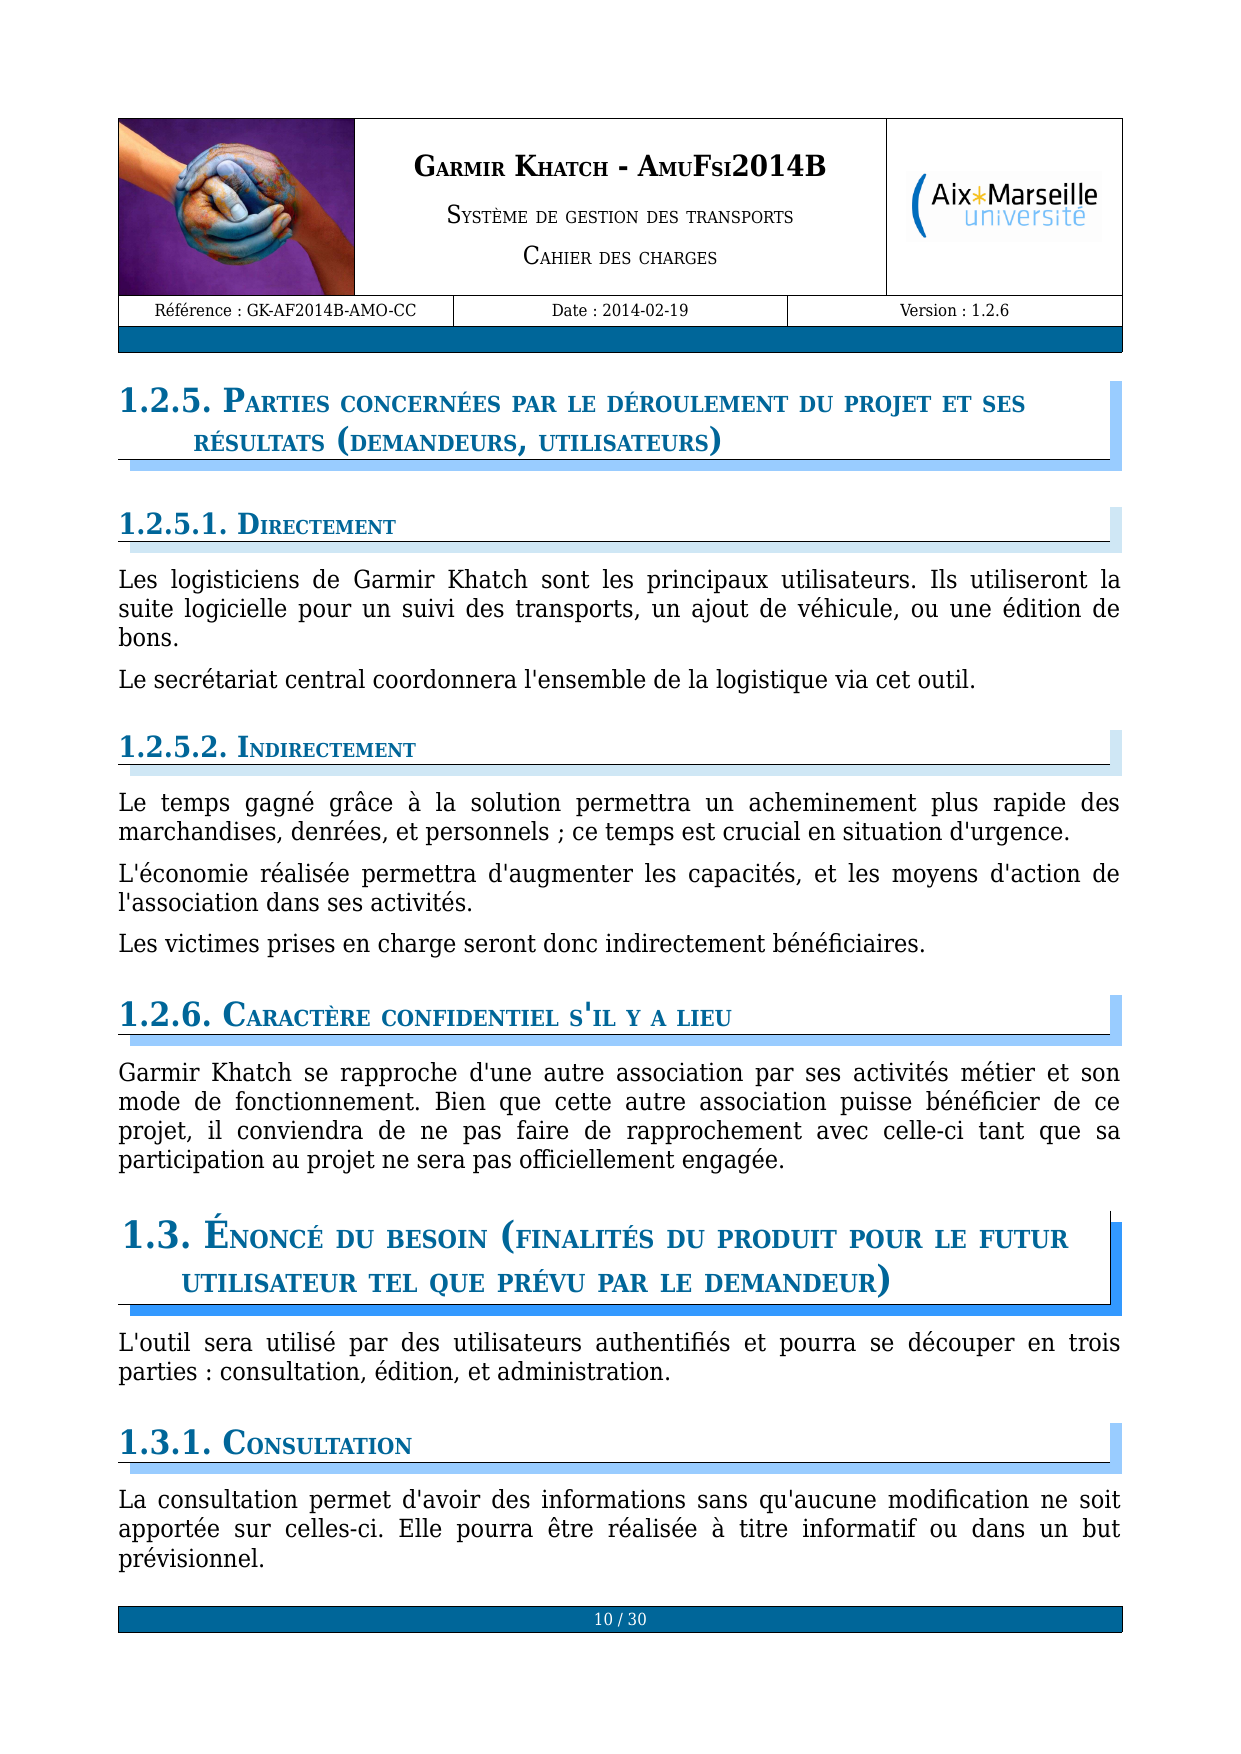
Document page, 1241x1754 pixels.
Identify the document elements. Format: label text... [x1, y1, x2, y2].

text Les logisticiens de Garmir Khatch sont les principaux utilisateurs. Ils utiliseront la suite logicielle pour un suivi des transports, un ajout de véhicule, ou une édition de bons. [118, 565, 1122, 652]
text Le temps gagné grâce à la solution permettra un acheminement plus rapide des marchandises, denrées, et personnels ; ce temps est crucial en situation d'urgence. [118, 788, 1122, 846]
text Les victimes prises en charge seront donc indirectement bénéficiaires. [118, 930, 1122, 959]
text L'outil sera utilisé par des utilisateurs authentifiés et pourra se découper en trois parties : consultation, édition, et administration. [118, 1328, 1122, 1387]
subtitle Parties concernées par le déroulement du projet et ses résultats (demandeurs, utilisateurs) [118, 381, 1110, 459]
picture [119, 119, 354, 295]
subtitle Énoncé du besoin (finalités du produit pour le futur utilisateur tel que prévu par le demandeur) [118, 1211, 1110, 1304]
subtitle Indirectement [118, 730, 1110, 764]
text L'économie réalisée permettra d'augmenter les capacités, et les moyens d'action de l'association dans ses activités. [118, 859, 1122, 917]
text Le secrétariat central coordonnera l'ensemble de la logistique via cet outil. [118, 665, 1122, 694]
subtitle Caractère confidentiel s'il y a lieu [118, 995, 1110, 1034]
picture [887, 126, 1122, 288]
subtitle Consultation [118, 1423, 1110, 1462]
text Garmir Khatch se rapproche d'une autre association par ses activités métier et son mode de fonctionnement. Bien que cette autre association puisse bénéficier de ce projet, il conviendra de ne pas faire de rapprochement avec celle-ci tant que sa participation au projet ne sera pas officiellement engagée. [118, 1058, 1122, 1174]
subtitle Directement [118, 507, 1110, 541]
text La consultation permet d'avoir des informations sans qu'aucune modification ne soit apportée sur celles-ci. Elle pourra être réalisée à titre informatif ou dans un but prévisionnel. [118, 1486, 1122, 1573]
